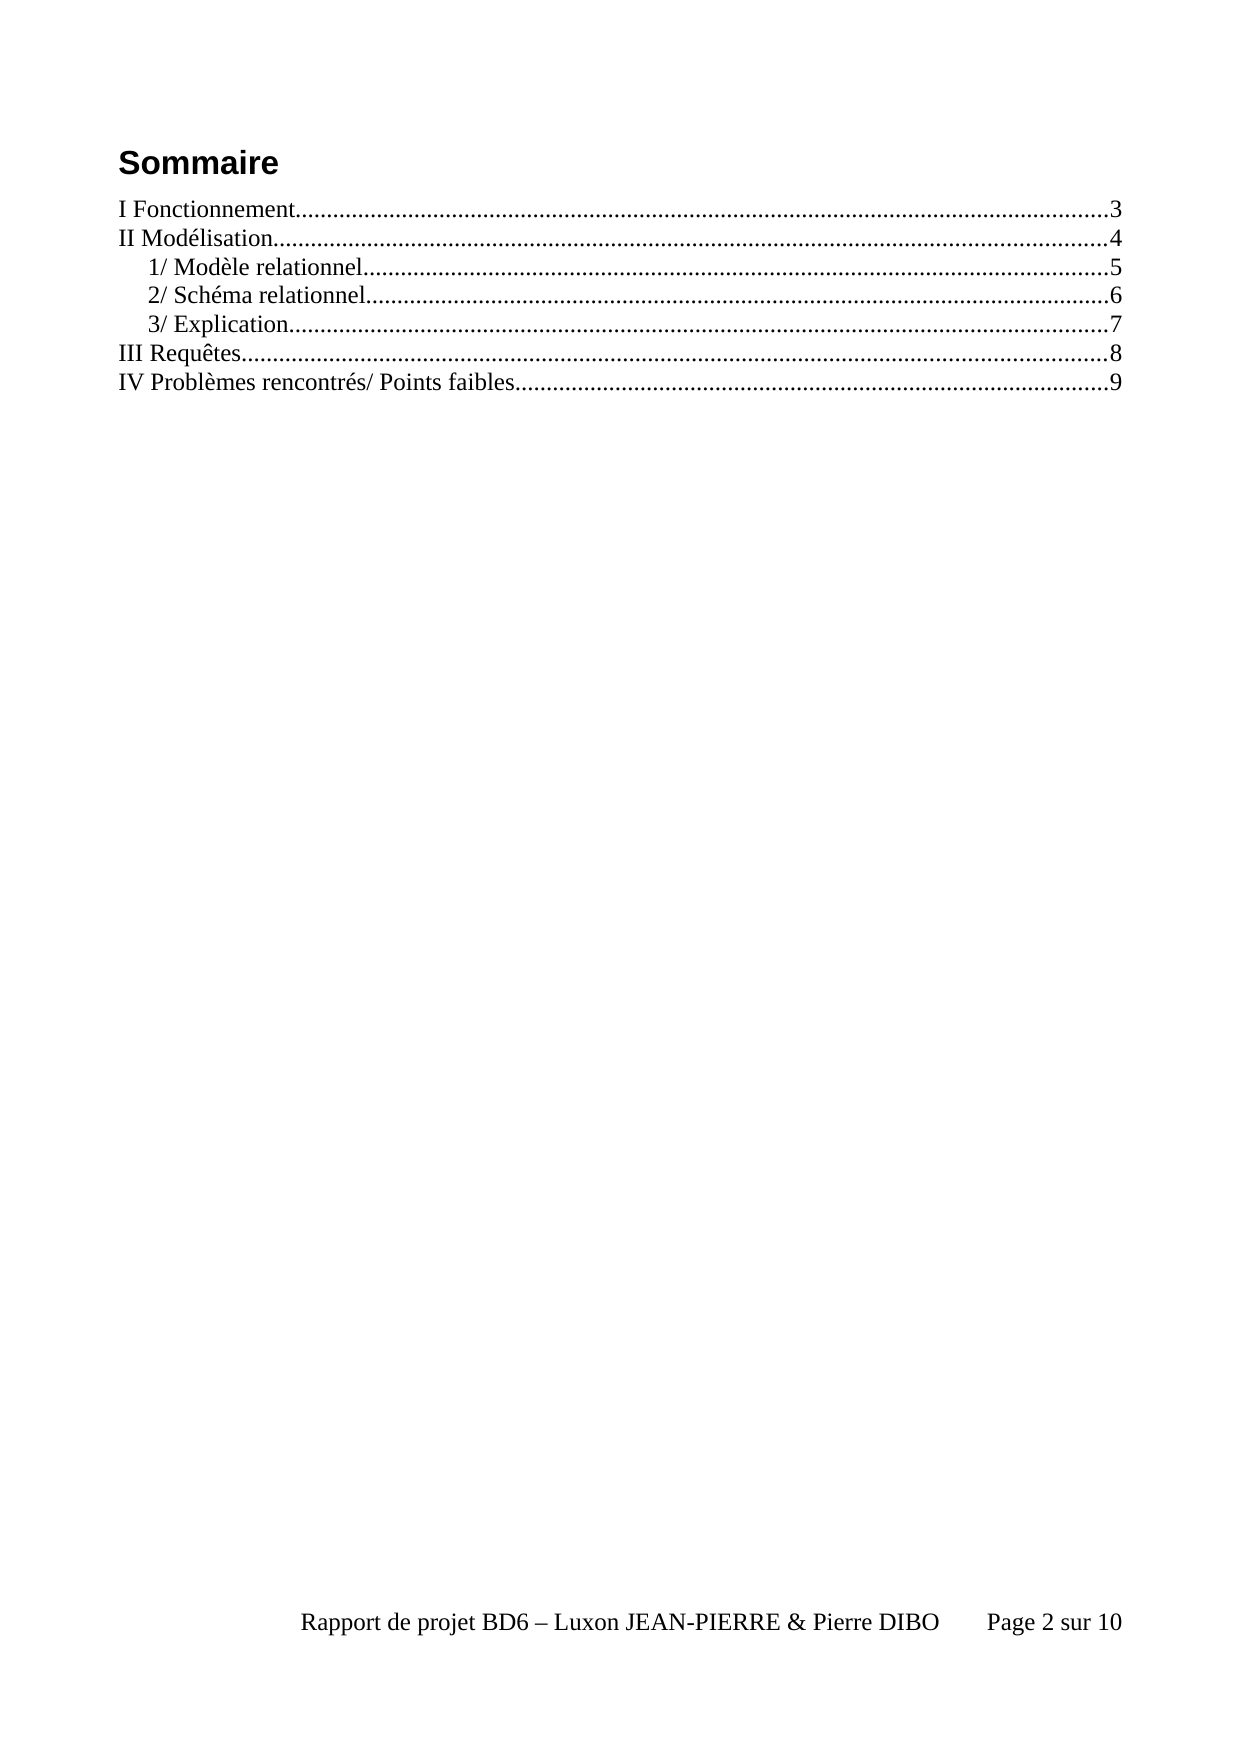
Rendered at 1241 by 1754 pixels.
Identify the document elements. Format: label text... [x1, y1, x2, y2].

text 1/ Modèle relationnel 5 [148, 252, 1122, 280]
text 3/ Explication 7 [148, 309, 1122, 338]
text 2/ Schéma relationnel 6 [148, 280, 1122, 309]
text I Fonctionnement 3 [118, 194, 1122, 223]
subtitle Sommaire [118, 143, 1122, 182]
text II Modélisation 4 [118, 223, 1122, 252]
text III Requêtes 8 [118, 338, 1122, 367]
text IV Problèmes rencontrés/ Points faibles 9 [118, 367, 1122, 395]
